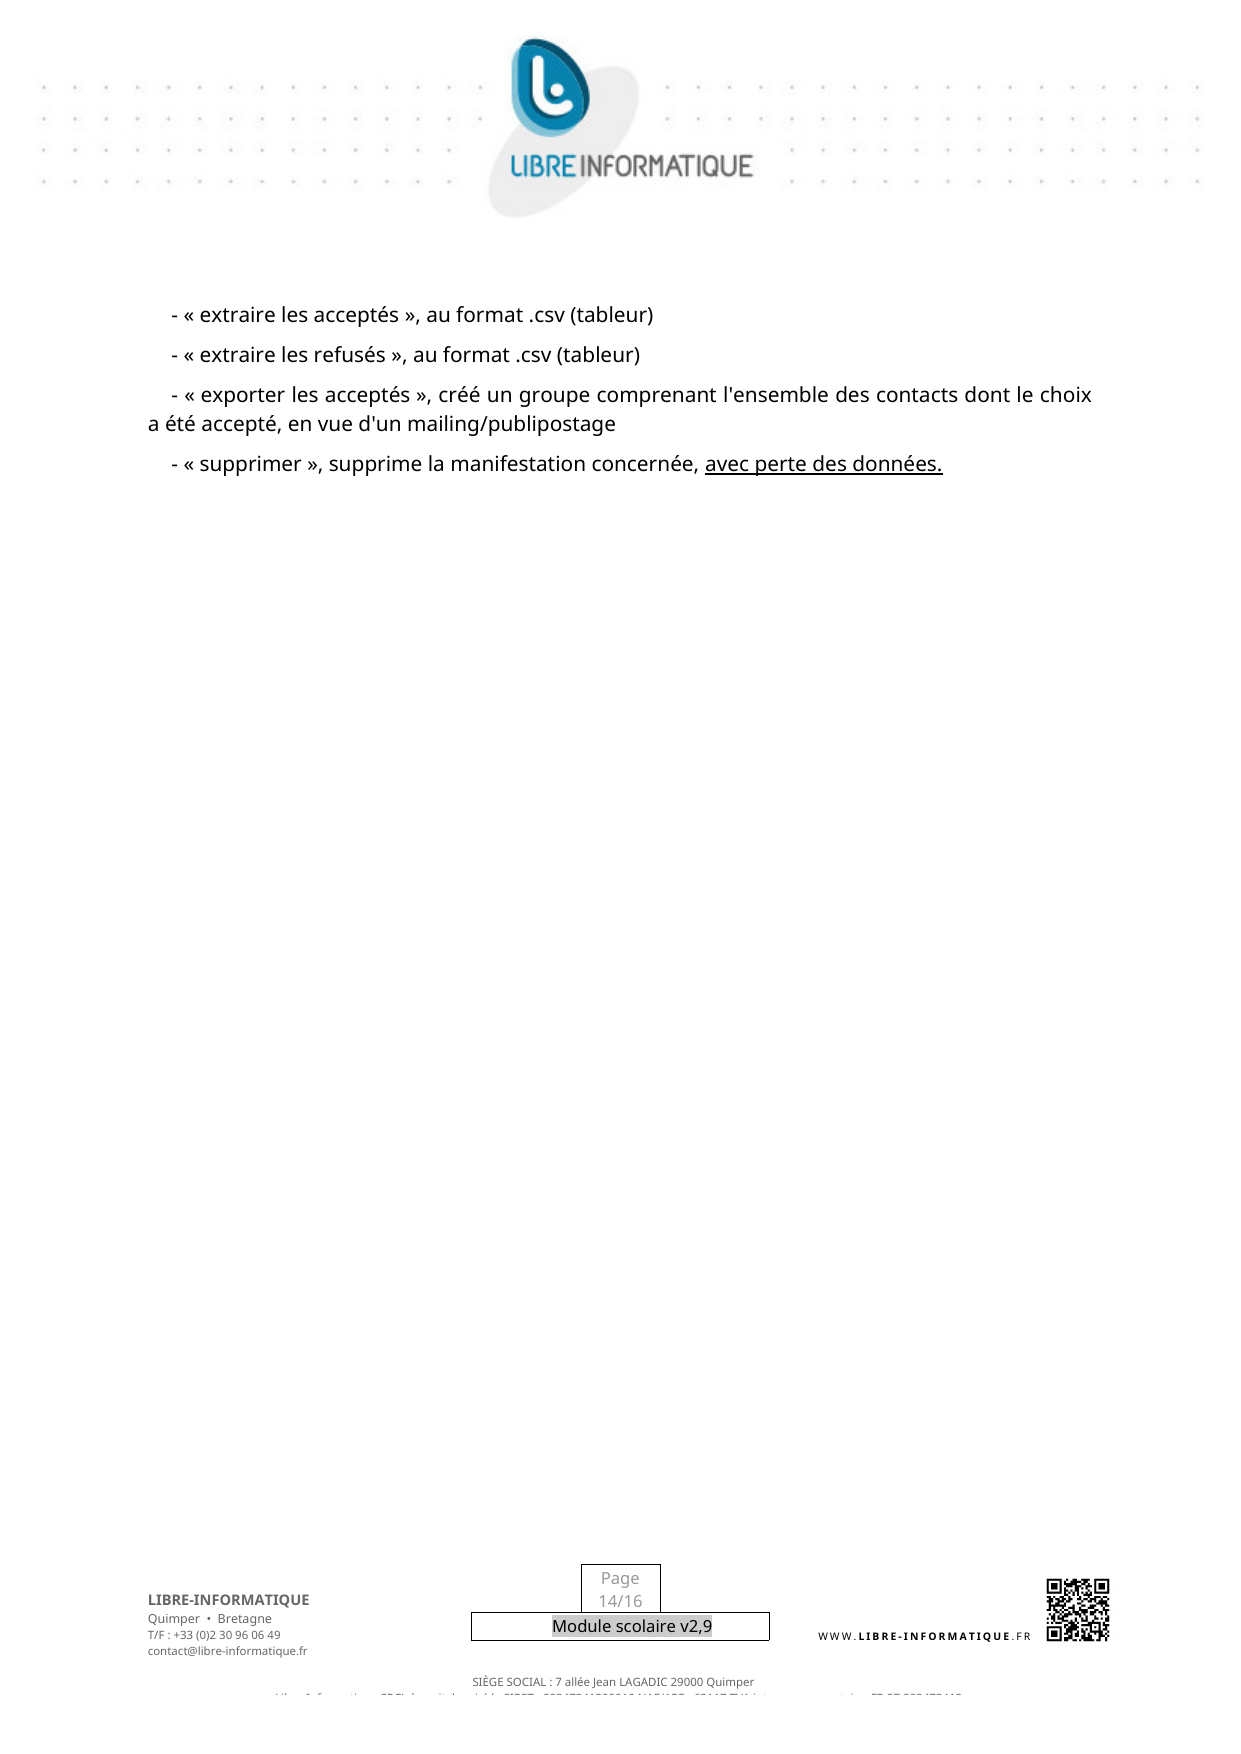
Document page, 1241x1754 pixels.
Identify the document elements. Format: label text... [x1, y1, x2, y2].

picture [1036, 1568, 1120, 1652]
text - « supprimer », supprime la manifestation concernée, avec perte des données. [148, 449, 1093, 478]
text - « extraire les acceptés », au format .csv (tableur) [148, 300, 1093, 328]
picture [27, 35, 1213, 220]
text - « exporter les acceptés », créé un groupe comprenant l'ensemble des contacts dont le choix a été accepté, en vue d'un mailing/publipostage [148, 381, 1093, 437]
text - « extraire les refusés », au format .csv (tableur) [148, 340, 1093, 369]
